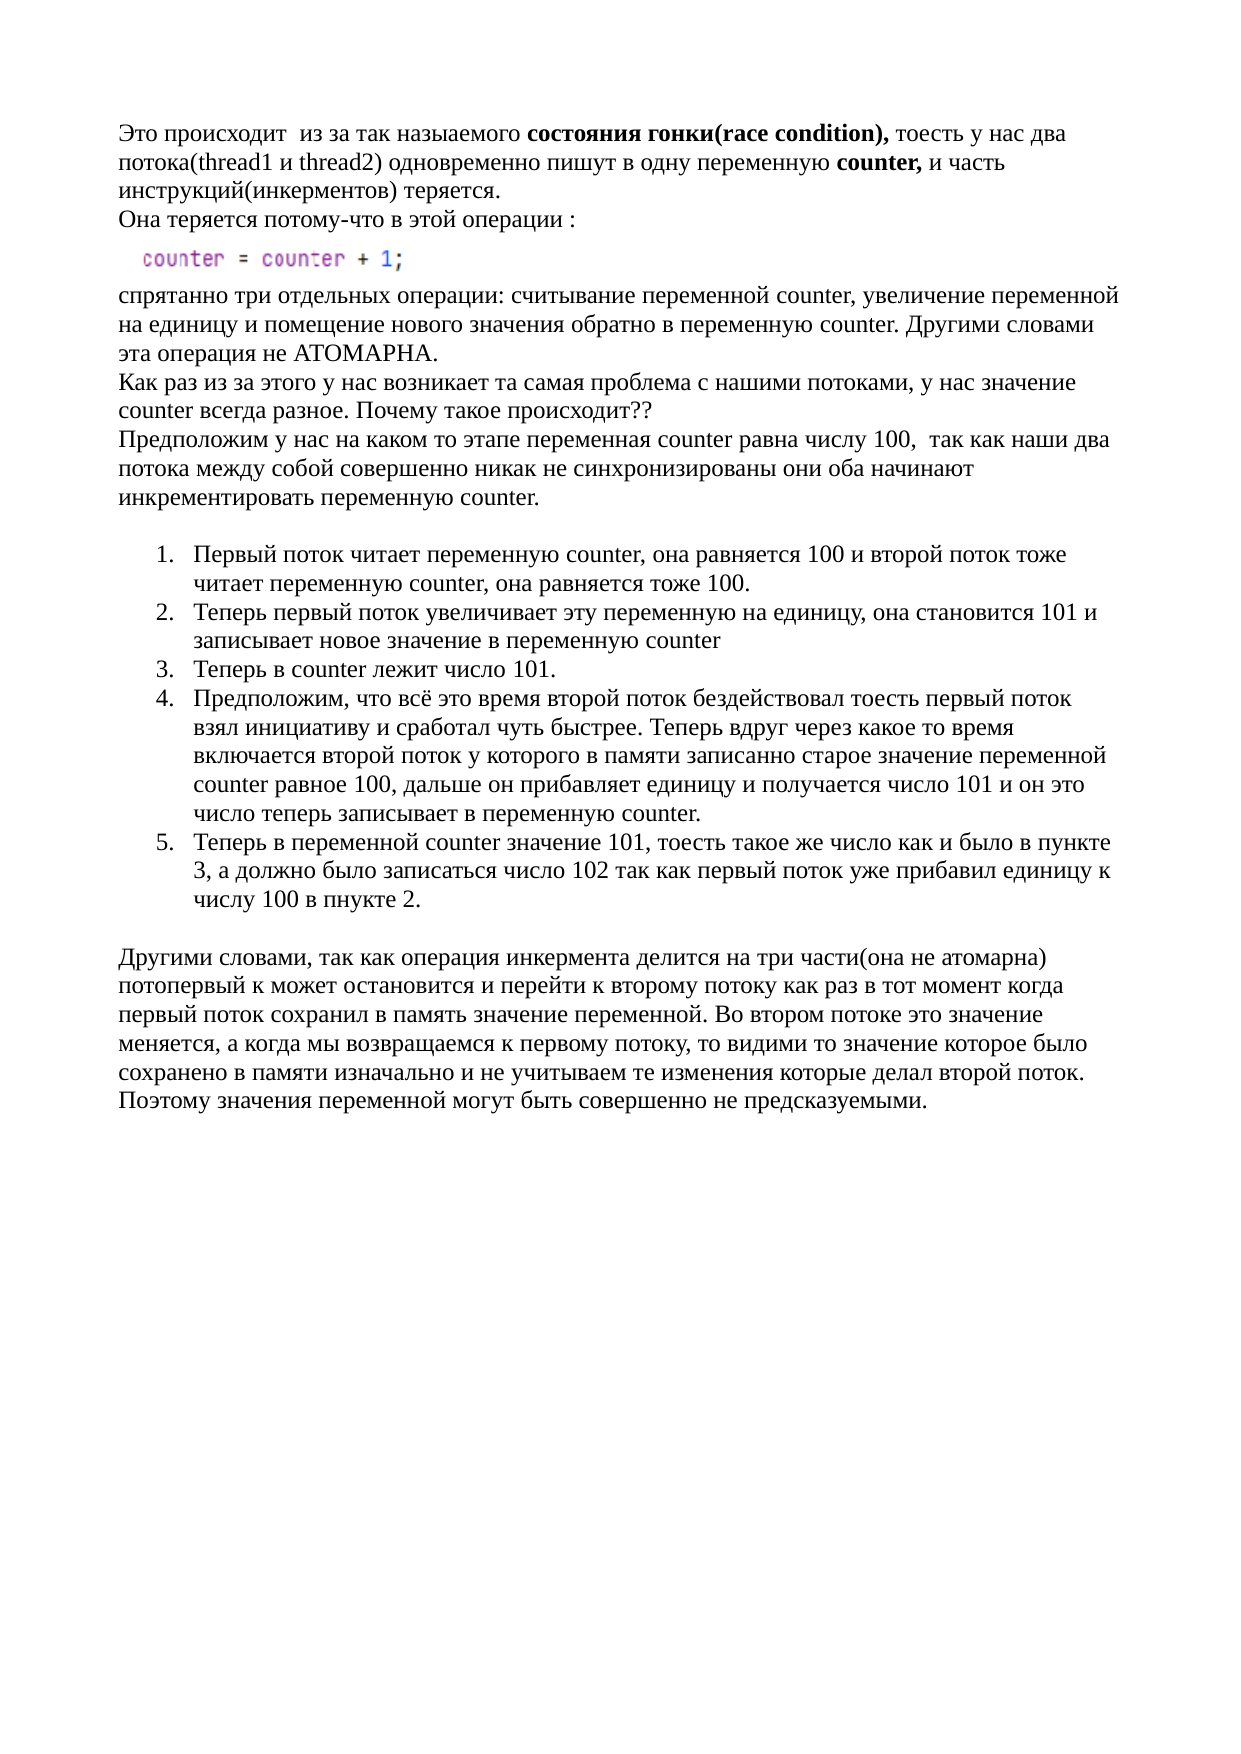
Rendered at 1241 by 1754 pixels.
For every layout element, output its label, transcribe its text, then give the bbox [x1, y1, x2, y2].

text спрятанно три отдельных операции: считывание переменной counter, увеличение переменной на единицу и помещение нового значения обратно в переменную counter. Другими словами эта операция не АТОМАРНА. [118, 233, 1122, 367]
text Она теряется потому-что в этой операции : [118, 204, 1122, 233]
text Как раз из за этого у нас возникает та самая проблема с нашими потоками, у нас значение counter всегда разное. Почему такое происходит?? [118, 367, 1122, 424]
text Другими словами, так как операция инкермента делится на три части(она не атомарна) [118, 942, 1122, 970]
list Теперь в counter лежит число 101. [156, 654, 1122, 683]
text Предположим у нас на каком то этапе переменная counter равна числу 100, так как наши два потока между собой совершенно никак не синхронизированы они оба начинают инкрементировать переменную counter. [118, 424, 1122, 510]
list Первый поток читает переменную counter, она равняется 100 и второй поток тоже читает переменную counter, она равняется тоже 100. [156, 539, 1122, 597]
list Теперь первый поток увеличивает эту переменную на единицу, она становится 101 и записывает новое значение в переменную counter [156, 597, 1122, 654]
picture [127, 241, 423, 281]
text Это происходит из за так назыаемого состояния гонки(race condition), тоесть у нас два потока(thread1 и thread2) одновременно пишут в одну переменную counter, и часть инструкций(инкерментов) теряется. [118, 118, 1122, 204]
list Предположим, что всё это время второй поток бездействовал тоесть первый поток взял инициативу и сработал чуть быстрее. Теперь вдруг через какое то время включается второй поток у которого в памяти записанно старое значение переменной counter равное 100, дальше он прибавляет единицу и получается число 101 и он это число теперь записывает в переменную counter. [156, 683, 1122, 827]
text Поэтому значения переменной могут быть совершенно не предсказуемыми. [118, 1085, 1122, 1114]
text потопервый к может остановится и перейти к второму потоку как раз в тот момент когда первый поток сохранил в память значение переменной. Во втором потоке это значение меняется, а когда мы возвращаемся к первому потоку, то видими то значение которое было сохранено в памяти изначально и не учитываем те изменения которые делал второй поток. [118, 970, 1122, 1085]
list Теперь в переменной counter значение 101, тоесть такое же число как и было в пункте 3, а должно было записаться число 102 так как первый поток уже прибавил единицу к числу 100 в пнукте 2. [156, 827, 1122, 913]
